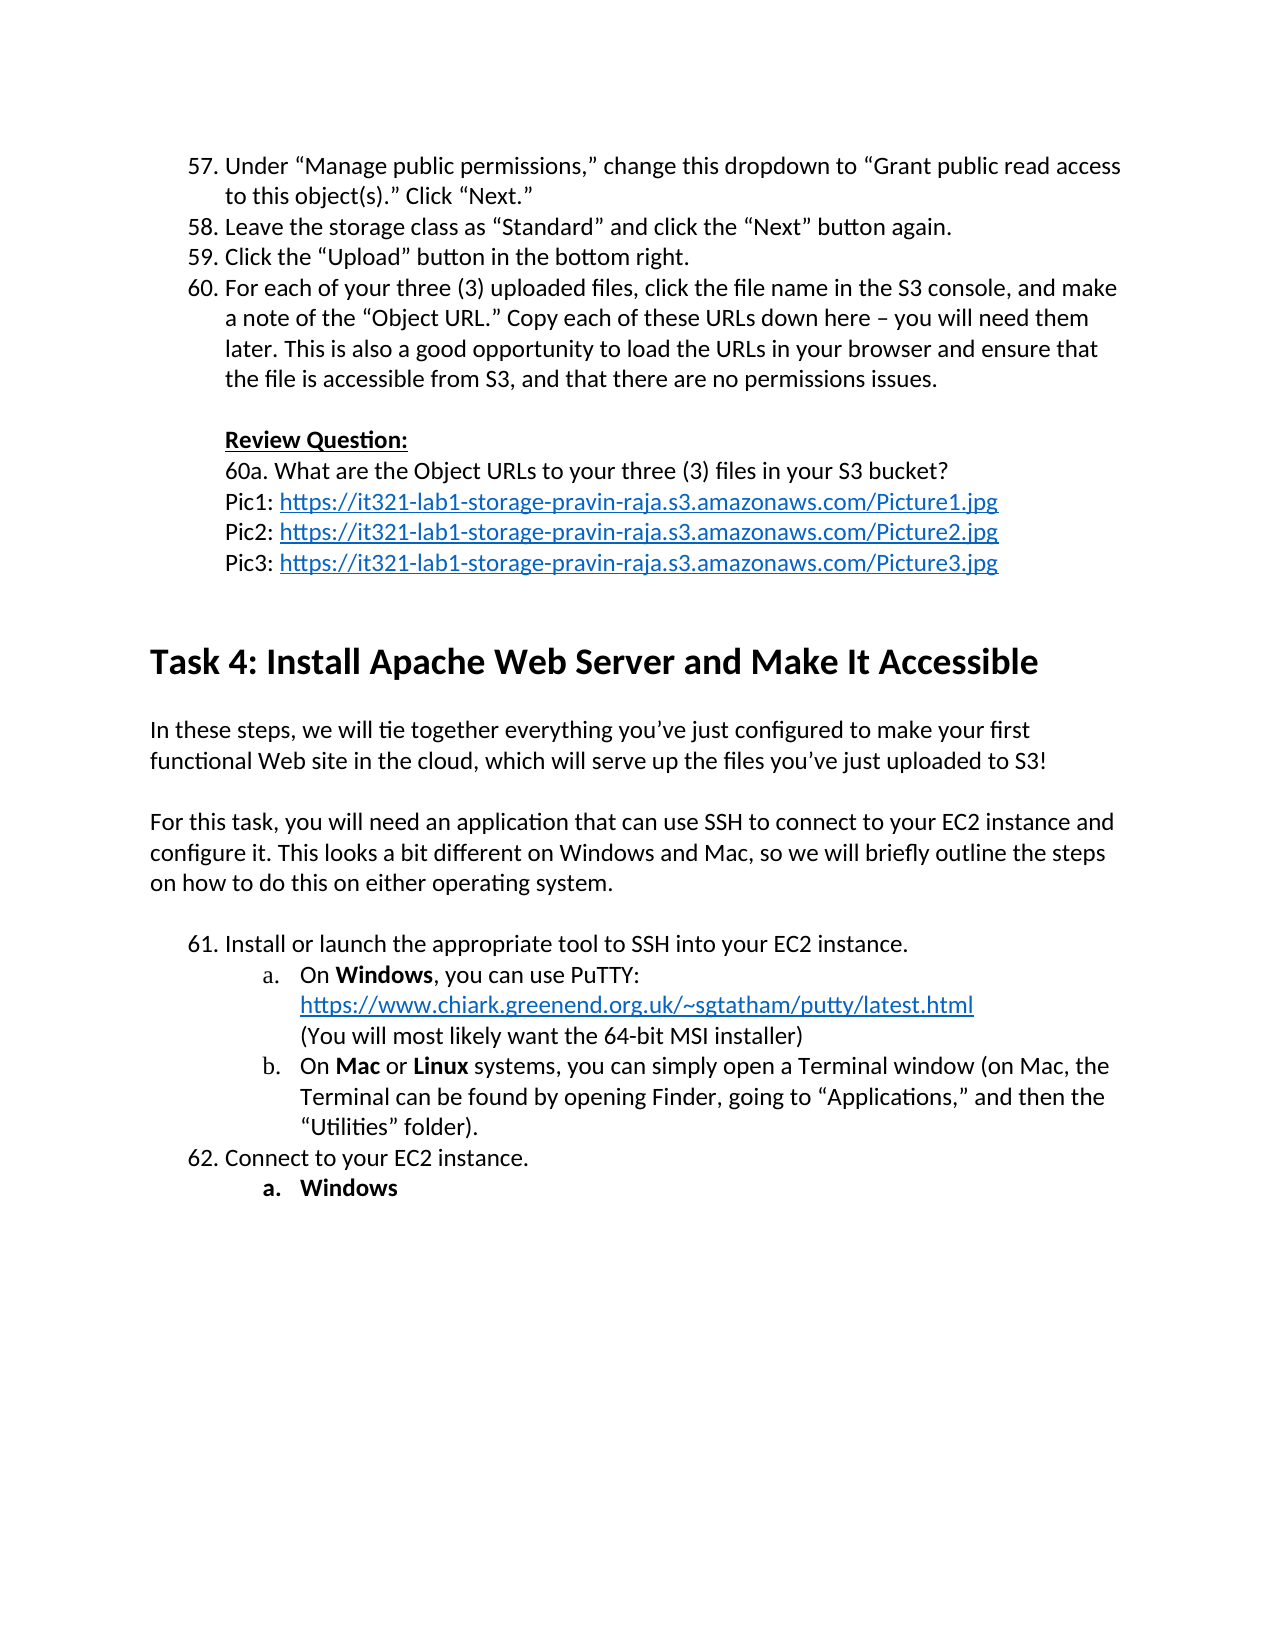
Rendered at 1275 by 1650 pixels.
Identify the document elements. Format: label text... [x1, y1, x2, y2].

list For each of your three (3) uploaded files, click the file name in the S3 console, and make a note of the “Object URL.” Copy each of these URLs down here – you will need them later. This is also a good opportunity to load the URLs in your browser and ensure that the file is accessible from S3, and that there are no permissions issues. [187, 272, 1125, 394]
list Under “Manage public permissions,” change this dropdown to “Grant public read access to this object(s).” Click “Next.” [187, 150, 1125, 211]
text 60a. What are the Object URLs to your three (3) files in your S3 bucket? [225, 455, 1125, 486]
list Click the “Upload” button in the bottom right. [187, 242, 1125, 272]
text In these steps, we will tie together everything you’ve just configured to make your first functional Web site in the cloud, which will serve up the files you’ve just uploaded to S3! [150, 715, 1125, 776]
list Windows [262, 1172, 1125, 1203]
list Install or launch the appropriate tool to SSH into your EC2 instance. [187, 928, 1125, 959]
text Pic2: https://it321-lab1-storage-pravin-raja.s3.amazonaws.com/Picture2.jpg [225, 516, 1125, 547]
text Task 4: Install Apache Web Server and Make It Accessible [150, 638, 1125, 684]
text For this task, you will need an application that can use SSH to connect to your EC2 instance and configure it. This looks a bit different on Windows and Mac, so we will briefly outline the steps on how to do this on either operating system. [150, 806, 1125, 898]
text Review Question: [225, 425, 1125, 455]
text Pic1: https://it321-lab1-storage-pravin-raja.s3.amazonaws.com/Picture1.jpg [225, 486, 1125, 516]
list On Windows, you can use PuTTY: https://www.chiark.greenend.org.uk/~sgtatham/putty/latest.html (You will most likely want the 64-bit MSI installer) [262, 959, 1125, 1050]
list On Mac or Linux systems, you can simply open a Terminal window (on Mac, the Terminal can be found by opening Finder, going to “Applications,” and then the “Utilities” folder). [262, 1050, 1125, 1142]
text Pic3: https://it321-lab1-storage-pravin-raja.s3.amazonaws.com/Picture3.jpg [225, 547, 1125, 577]
list Connect to your EC2 instance. [187, 1142, 1125, 1172]
list Leave the storage class as “Standard” and click the “Next” button again. [187, 211, 1125, 242]
